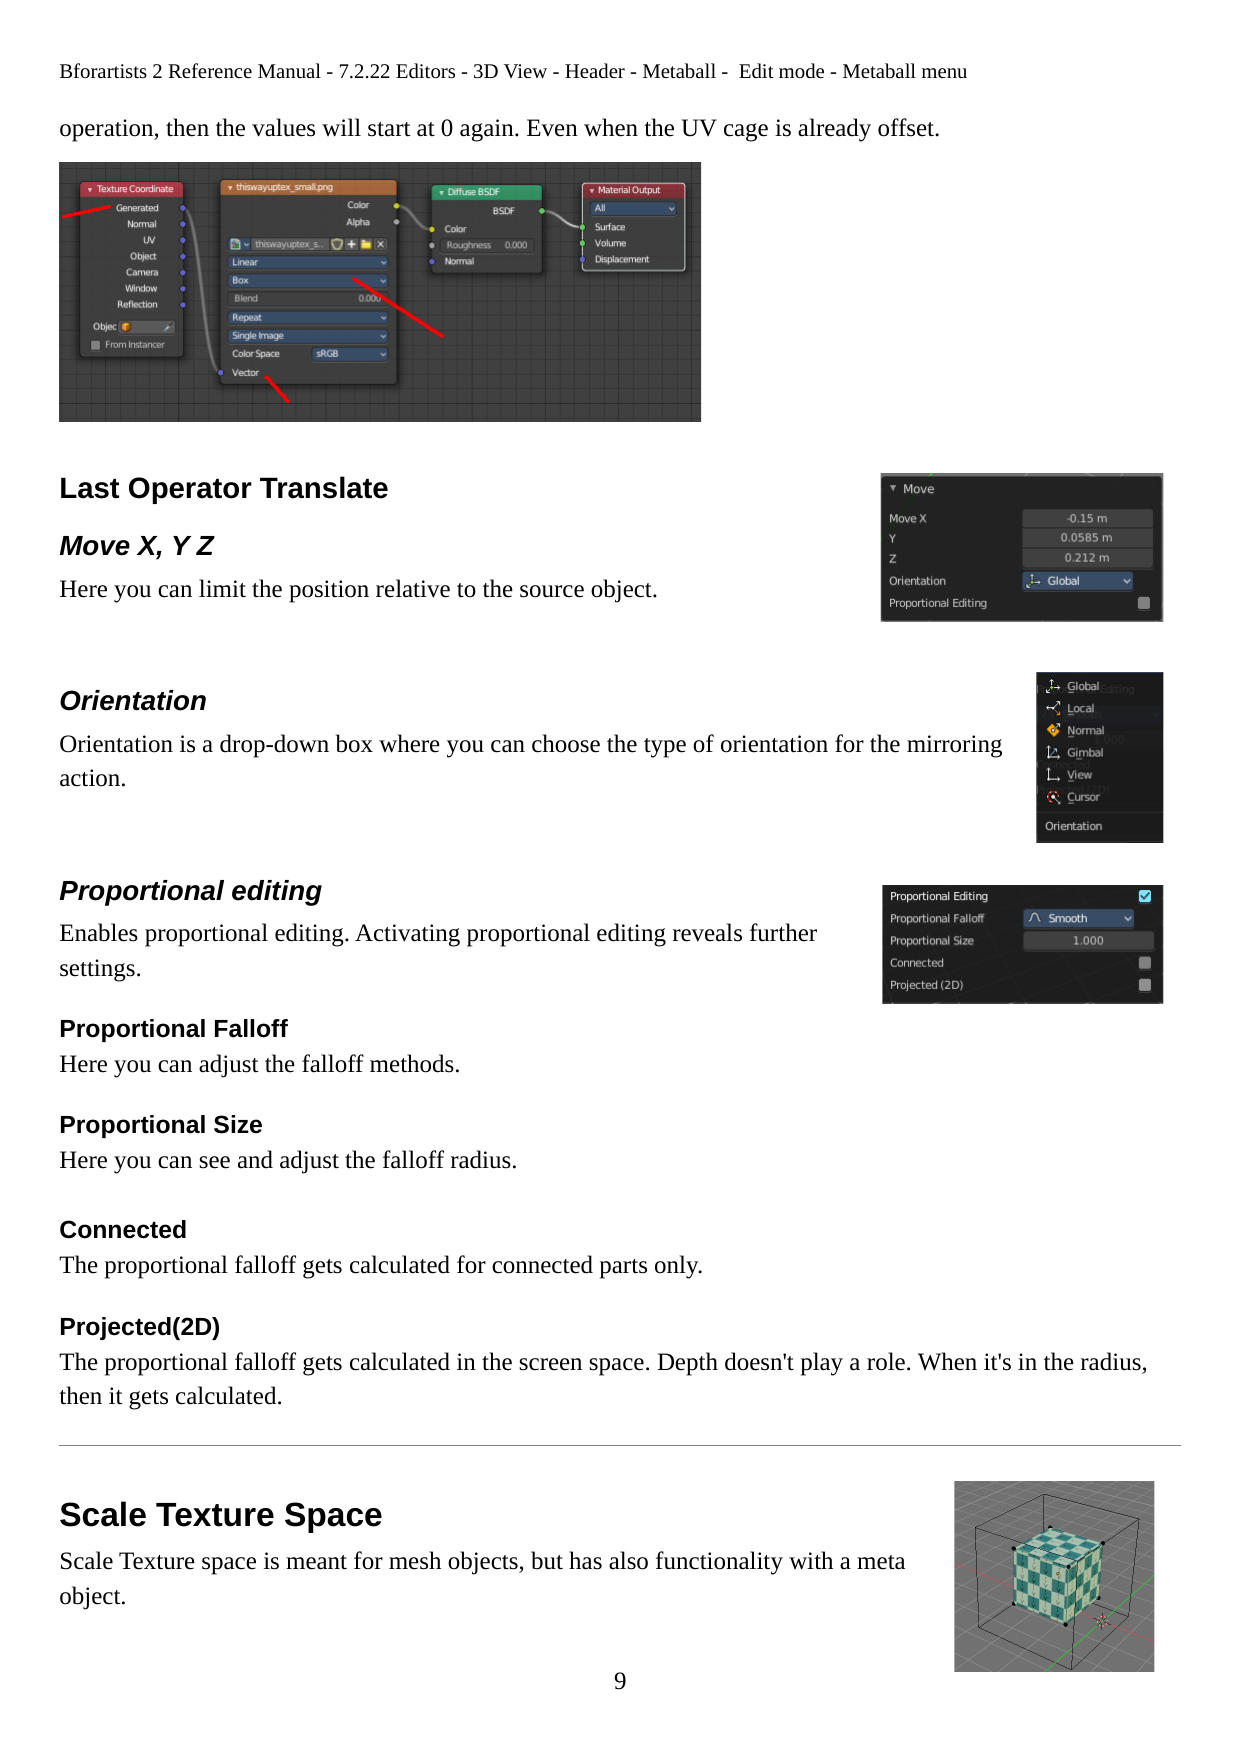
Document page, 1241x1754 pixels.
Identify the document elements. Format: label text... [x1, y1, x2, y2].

text The proportional falloff gets calculated in the screen space. Depth doesn't play a role. When it's in the radius, then it gets calculated. [59, 1347, 1181, 1410]
text Here you can see and adjust the falloff radius. [59, 1145, 1181, 1174]
picture [954, 1481, 1155, 1672]
subtitle Orientation [59, 684, 1036, 716]
picture [59, 162, 702, 422]
subtitle [1164, 529, 1181, 561]
subtitle Scale Texture Space [59, 1495, 954, 1534]
subtitle Projected(2D) [59, 1312, 1181, 1340]
subtitle Proportional Size [59, 1111, 1181, 1139]
picture [1036, 672, 1164, 843]
text Here you can limit the position relative to the source object. [59, 574, 880, 602]
subtitle Last Operator Translate [59, 471, 1181, 504]
text Here you can adjust the falloff methods. [59, 1049, 1181, 1078]
subtitle Connected [59, 1215, 1181, 1244]
text Orientation is a drop-down box where you can choose the type of orientation for the mirroring action. [59, 729, 1036, 792]
text Scale Texture space is meant for mesh objects, but has also functionality with a meta object. [59, 1546, 954, 1609]
text Enables proportional editing. Activating proportional editing reveals further settings. [59, 918, 882, 981]
subtitle Move X, Y Z [59, 529, 880, 561]
subtitle [1164, 684, 1181, 716]
text operation, then the values will start at 0 again. Even when the UV cage is already offset. [59, 113, 1181, 141]
subtitle [1155, 1495, 1181, 1534]
subtitle Proportional Falloff [59, 1014, 1181, 1043]
picture [880, 473, 1164, 622]
picture [882, 885, 1164, 1004]
text The proportional falloff gets calculated for connected parts only. [59, 1250, 1181, 1279]
subtitle Proportional editing [59, 874, 1181, 906]
